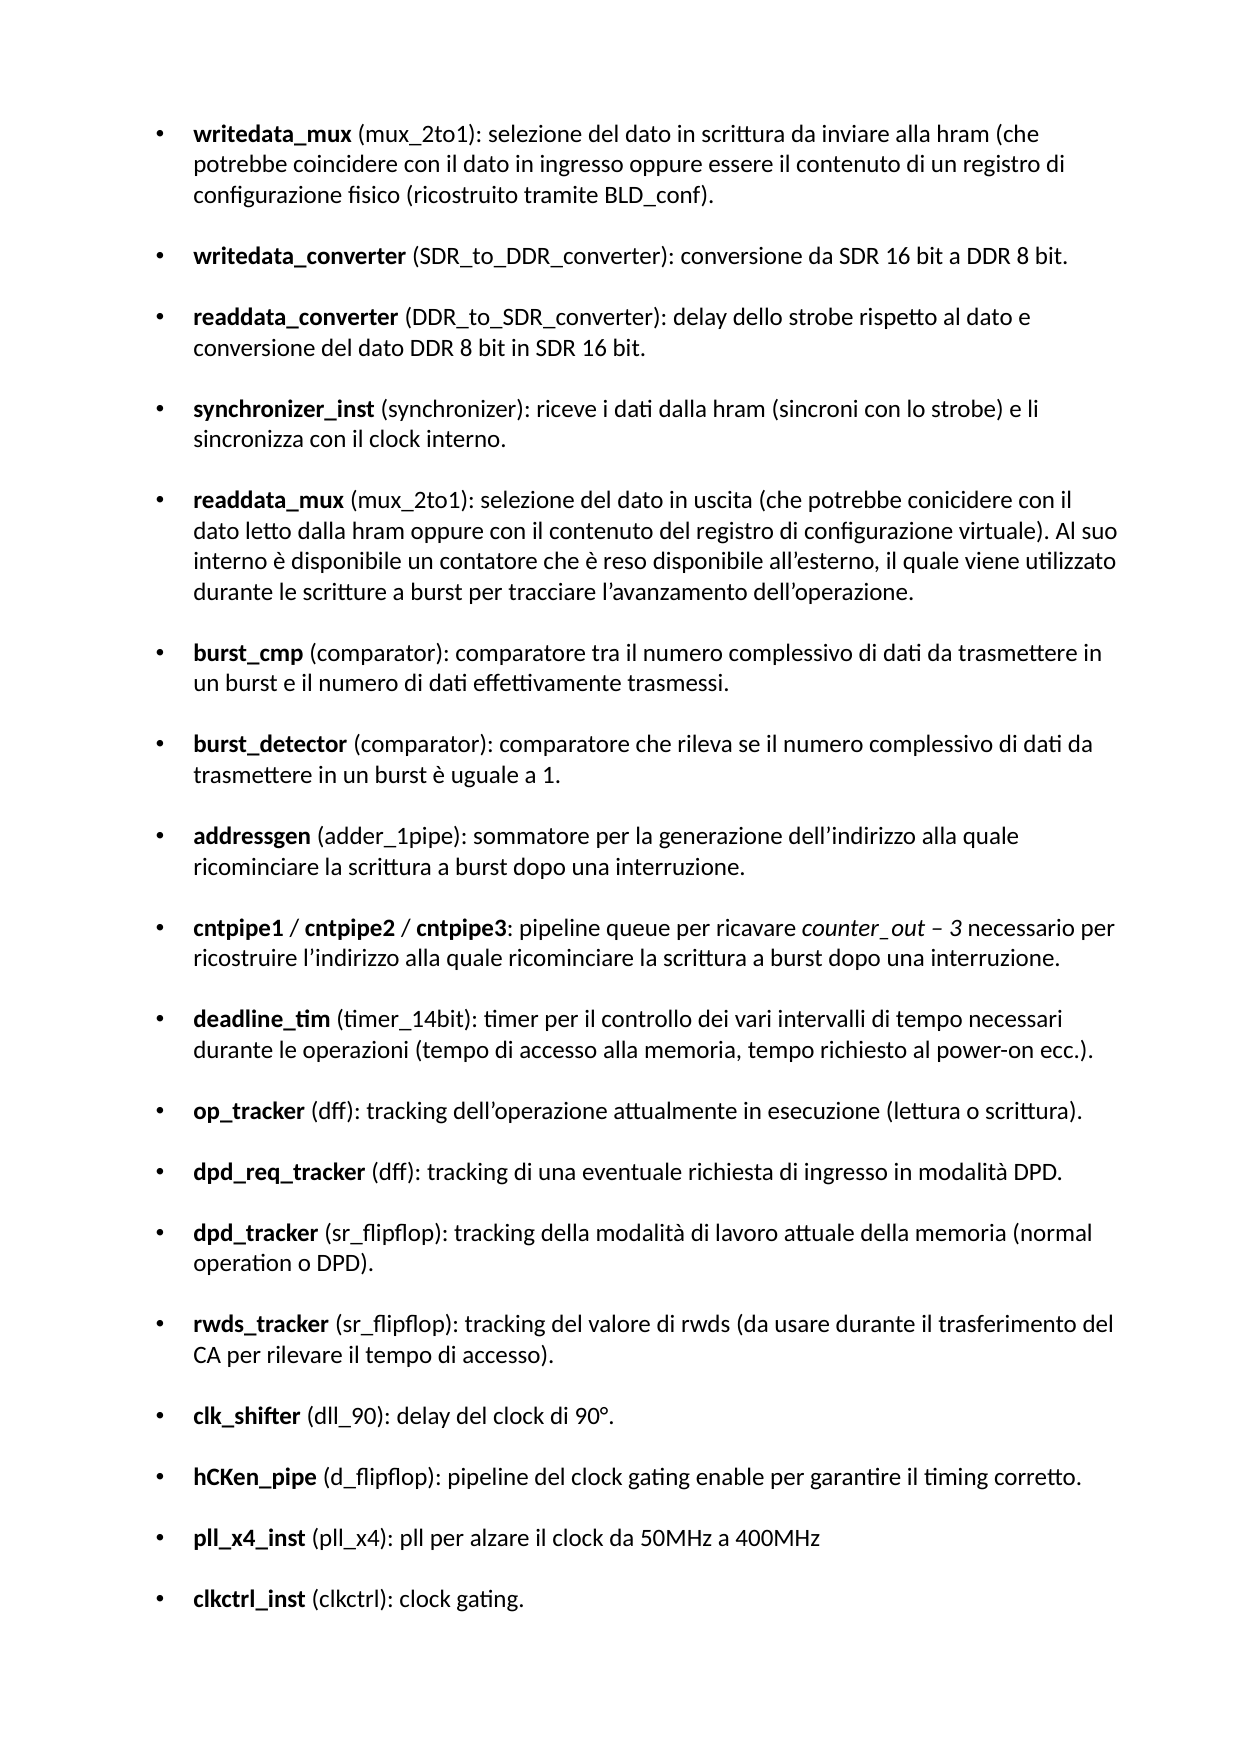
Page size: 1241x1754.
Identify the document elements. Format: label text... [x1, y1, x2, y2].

list synchronizer_inst (synchronizer): riceve i dati dalla hram (sincroni con lo strobe) e li sincronizza con il clock interno. [156, 393, 1122, 454]
list clk_shifter (dll_90): delay del clock di 90°. [156, 1400, 1122, 1431]
list writedata_mux (mux_2to1): selezione del dato in scrittura da inviare alla hram (che potrebbe coincidere con il dato in ingresso oppure essere il contenuto di un registro di configurazione fisico (ricostruito tramite BLD_conf). [156, 118, 1122, 210]
list readdata_converter (DDR_to_SDR_converter): delay dello strobe rispetto al dato e conversione del dato DDR 8 bit in SDR 16 bit. [156, 301, 1122, 362]
list pll_x4_inst (pll_x4): pll per alzare il clock da 50MHz a 400MHz [156, 1522, 1122, 1553]
list deadline_tim (timer_14bit): timer per il controllo dei vari intervalli di tempo necessari durante le operazioni (tempo di accesso alla memoria, tempo richiesto al power-on ecc.). [156, 1003, 1122, 1064]
list burst_cmp (comparator): comparatore tra il numero complessivo di dati da trasmettere in un burst e il numero di dati effettivamente trasmessi. [156, 637, 1122, 698]
list hCKen_pipe (d_flipflop): pipeline del clock gating enable per garantire il timing corretto. [156, 1461, 1122, 1492]
list cntpipe1 / cntpipe2 / cntpipe3: pipeline queue per ricavare counter_out – 3 necessario per ricostruire l’indirizzo alla quale ricominciare la scrittura a burst dopo una interruzione. [156, 912, 1122, 973]
list burst_detector (comparator): comparatore che rileva se il numero complessivo di dati da trasmettere in un burst è uguale a 1. [156, 728, 1122, 789]
list dpd_req_tracker (dff): tracking di una eventuale richiesta di ingresso in modalità DPD. [156, 1156, 1122, 1186]
list op_tracker (dff): tracking dell’operazione attualmente in esecuzione (lettura o scrittura). [156, 1095, 1122, 1125]
list dpd_tracker (sr_flipflop): tracking della modalità di lavoro attuale della memoria (normal operation o DPD). [156, 1217, 1122, 1278]
list readdata_mux (mux_2to1): selezione del dato in uscita (che potrebbe conicidere con il dato letto dalla hram oppure con il contenuto del registro di configurazione virtuale). Al suo interno è disponibile un contatore che è reso disponibile all’esterno, il quale viene utilizzato durante le scritture a burst per tracciare l’avanzamento dell’operazione. [156, 484, 1122, 606]
list addressgen (adder_1pipe): sommatore per la generazione dell’indirizzo alla quale ricominciare la scrittura a burst dopo una interruzione. [156, 820, 1122, 881]
list rwds_tracker (sr_flipflop): tracking del valore di rwds (da usare durante il trasferimento del CA per rilevare il tempo di accesso). [156, 1308, 1122, 1369]
list writedata_converter (SDR_to_DDR_converter): conversione da SDR 16 bit a DDR 8 bit. [156, 240, 1122, 271]
list clkctrl_inst (clkctrl): clock gating. [156, 1583, 1122, 1614]
